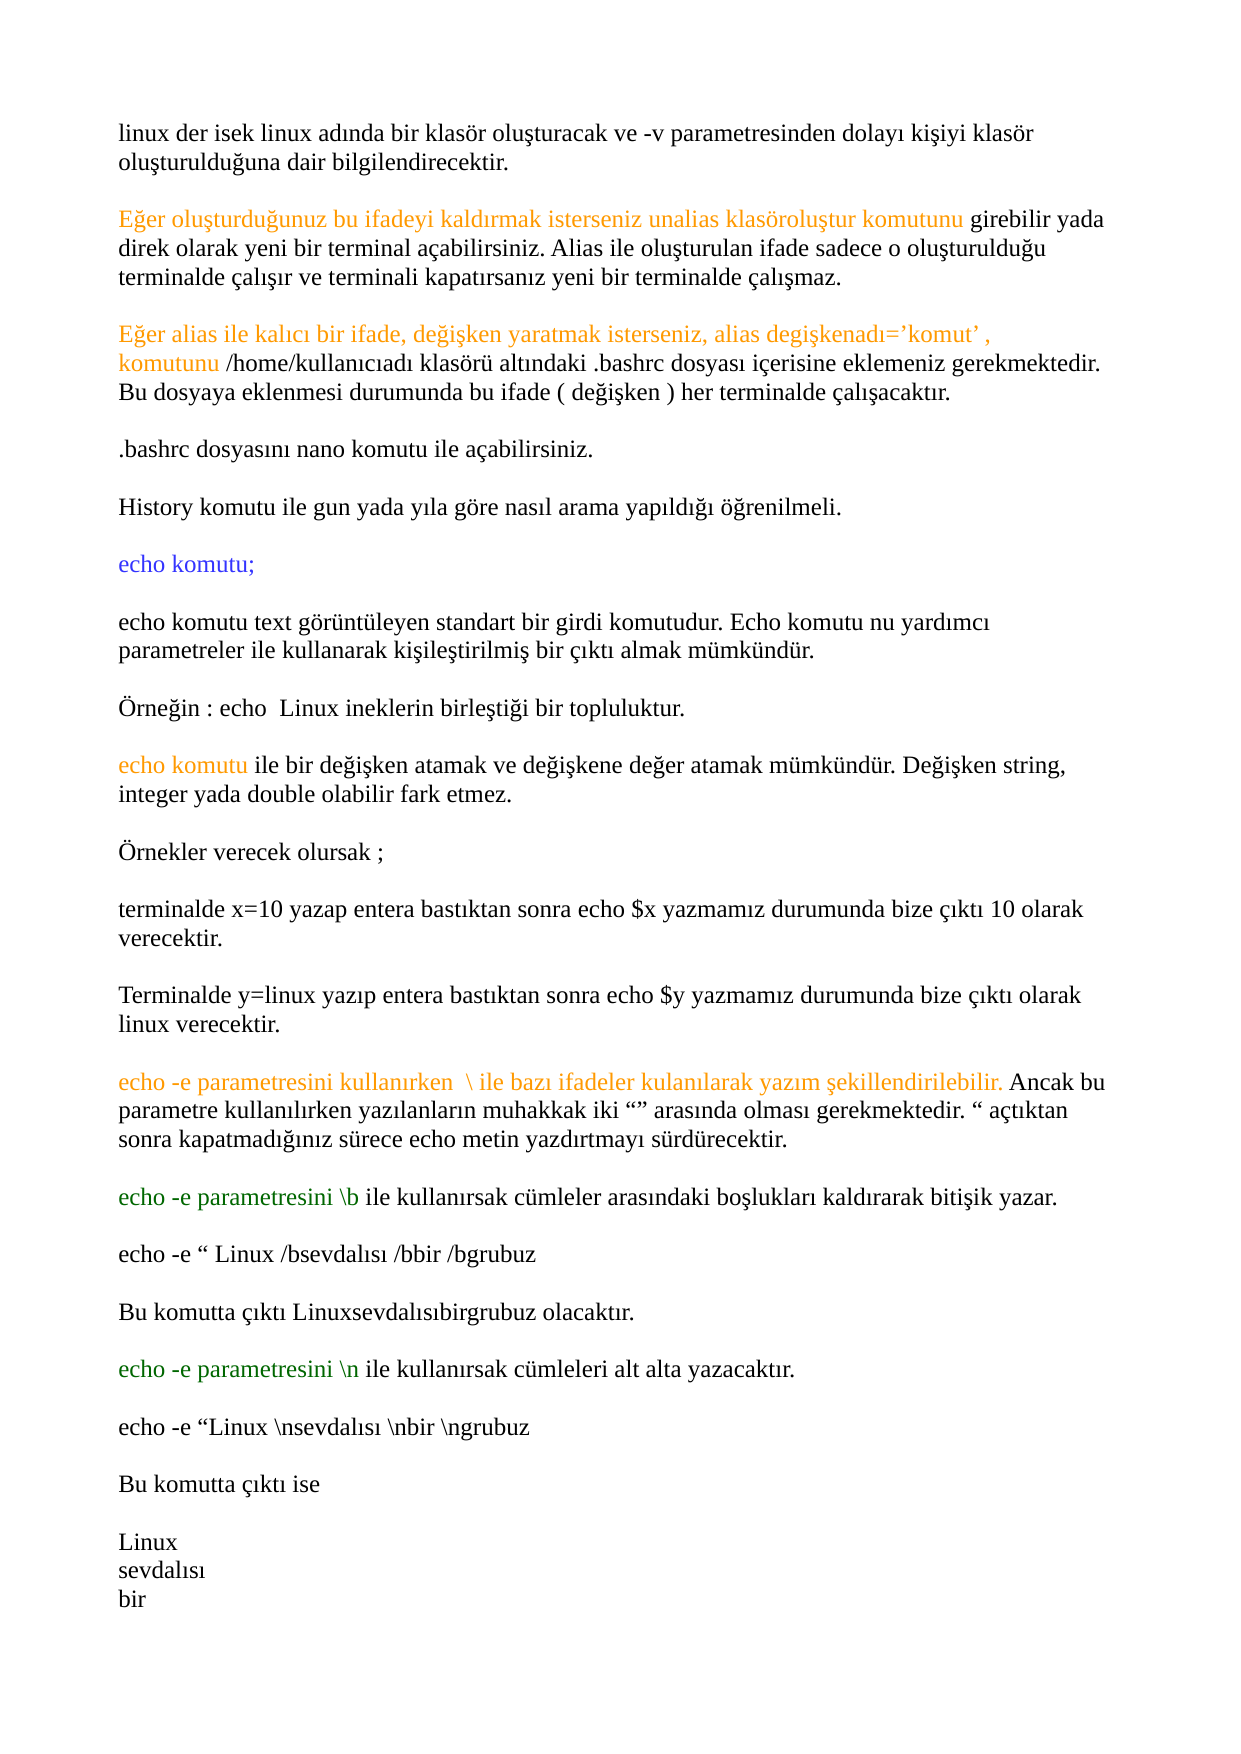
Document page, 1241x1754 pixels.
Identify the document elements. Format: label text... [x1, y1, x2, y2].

text echo -e parametresini \b ile kullanırsak cümleler arasındaki boşlukları kaldırarak bitişik yazar. [118, 1182, 1122, 1211]
text History komutu ile gun yada yıla göre nasıl arama yapıldığı öğrenilmeli. [118, 492, 1122, 521]
text terminalde x=10 yazap entera bastıktan sonra echo $x yazmamız durumunda bize çıktı 10 olarak verecektir. [118, 894, 1122, 952]
text Örneğin : echo Linux ineklerin birleştiği bir topluluktur. [118, 693, 1122, 722]
text Bu komutta çıktı Linuxsevdalısıbirgrubuz olacaktır. [118, 1297, 1122, 1326]
text sevdalısı [118, 1556, 1122, 1584]
text Eğer alias ile kalıcı bir ifade, değişken yaratmak isterseniz, alias degişkenadı=’komut’ , komutunu /home/kullanıcıadı klasörü altındaki .bashrc dosyası içerisine eklemeniz gerekmektedir. Bu dosyaya eklenmesi durumunda bu ifade ( değişken ) her terminalde çalışacaktır. [118, 319, 1122, 406]
text echo komutu text görüntüleyen standart bir girdi komutudur. Echo komutu nu yardımcı parametreler ile kullanarak kişileştirilmiş bir çıktı almak mümkündür. [118, 607, 1122, 664]
text echo komutu ile bir değişken atamak ve değişkene değer atamak mümkündür. Değişken string, integer yada double olabilir fark etmez. [118, 751, 1122, 808]
text echo -e parametresini kullanırken \ ile bazı ifadeler kulanılarak yazım şekillendirilebilir. Ancak bu parametre kullanılırken yazılanların muhakkak iki “” arasında olması gerekmektedir. “ açtıktan sonra kapatmadığınız sürece echo metin yazdırtmayı sürdürecektir. [118, 1067, 1122, 1153]
text bir [118, 1584, 1122, 1613]
text Terminalde y=linux yazıp entera bastıktan sonra echo $y yazmamız durumunda bize çıktı olarak linux verecektir. [118, 981, 1122, 1038]
text echo -e “Linux \nsevdalısı \nbir \ngrubuz [118, 1412, 1122, 1441]
text .bashrc dosyasını nano komutu ile açabilirsiniz. [118, 434, 1122, 463]
text Bu komutta çıktı ise [118, 1469, 1122, 1498]
text Örnekler verecek olursak ; [118, 837, 1122, 866]
text echo -e parametresini \n ile kullanırsak cümleleri alt alta yazacaktır. [118, 1354, 1122, 1383]
text echo komutu; [118, 549, 1122, 578]
text echo -e “ Linux /bsevdalısı /bbir /bgrubuz [118, 1239, 1122, 1268]
text linux der isek linux adında bir klasör oluşturacak ve -v parametresinden dolayı kişiyi klasör oluşturulduğuna dair bilgilendirecektir. [118, 118, 1122, 176]
text Linux [118, 1527, 1122, 1556]
text Eğer oluşturduğunuz bu ifadeyi kaldırmak isterseniz unalias klasöroluştur komutunu girebilir yada direk olarak yeni bir terminal açabilirsiniz. Alias ile oluşturulan ifade sadece o oluşturulduğu terminalde çalışır ve terminali kapatırsanız yeni bir terminalde çalışmaz. [118, 204, 1122, 291]
